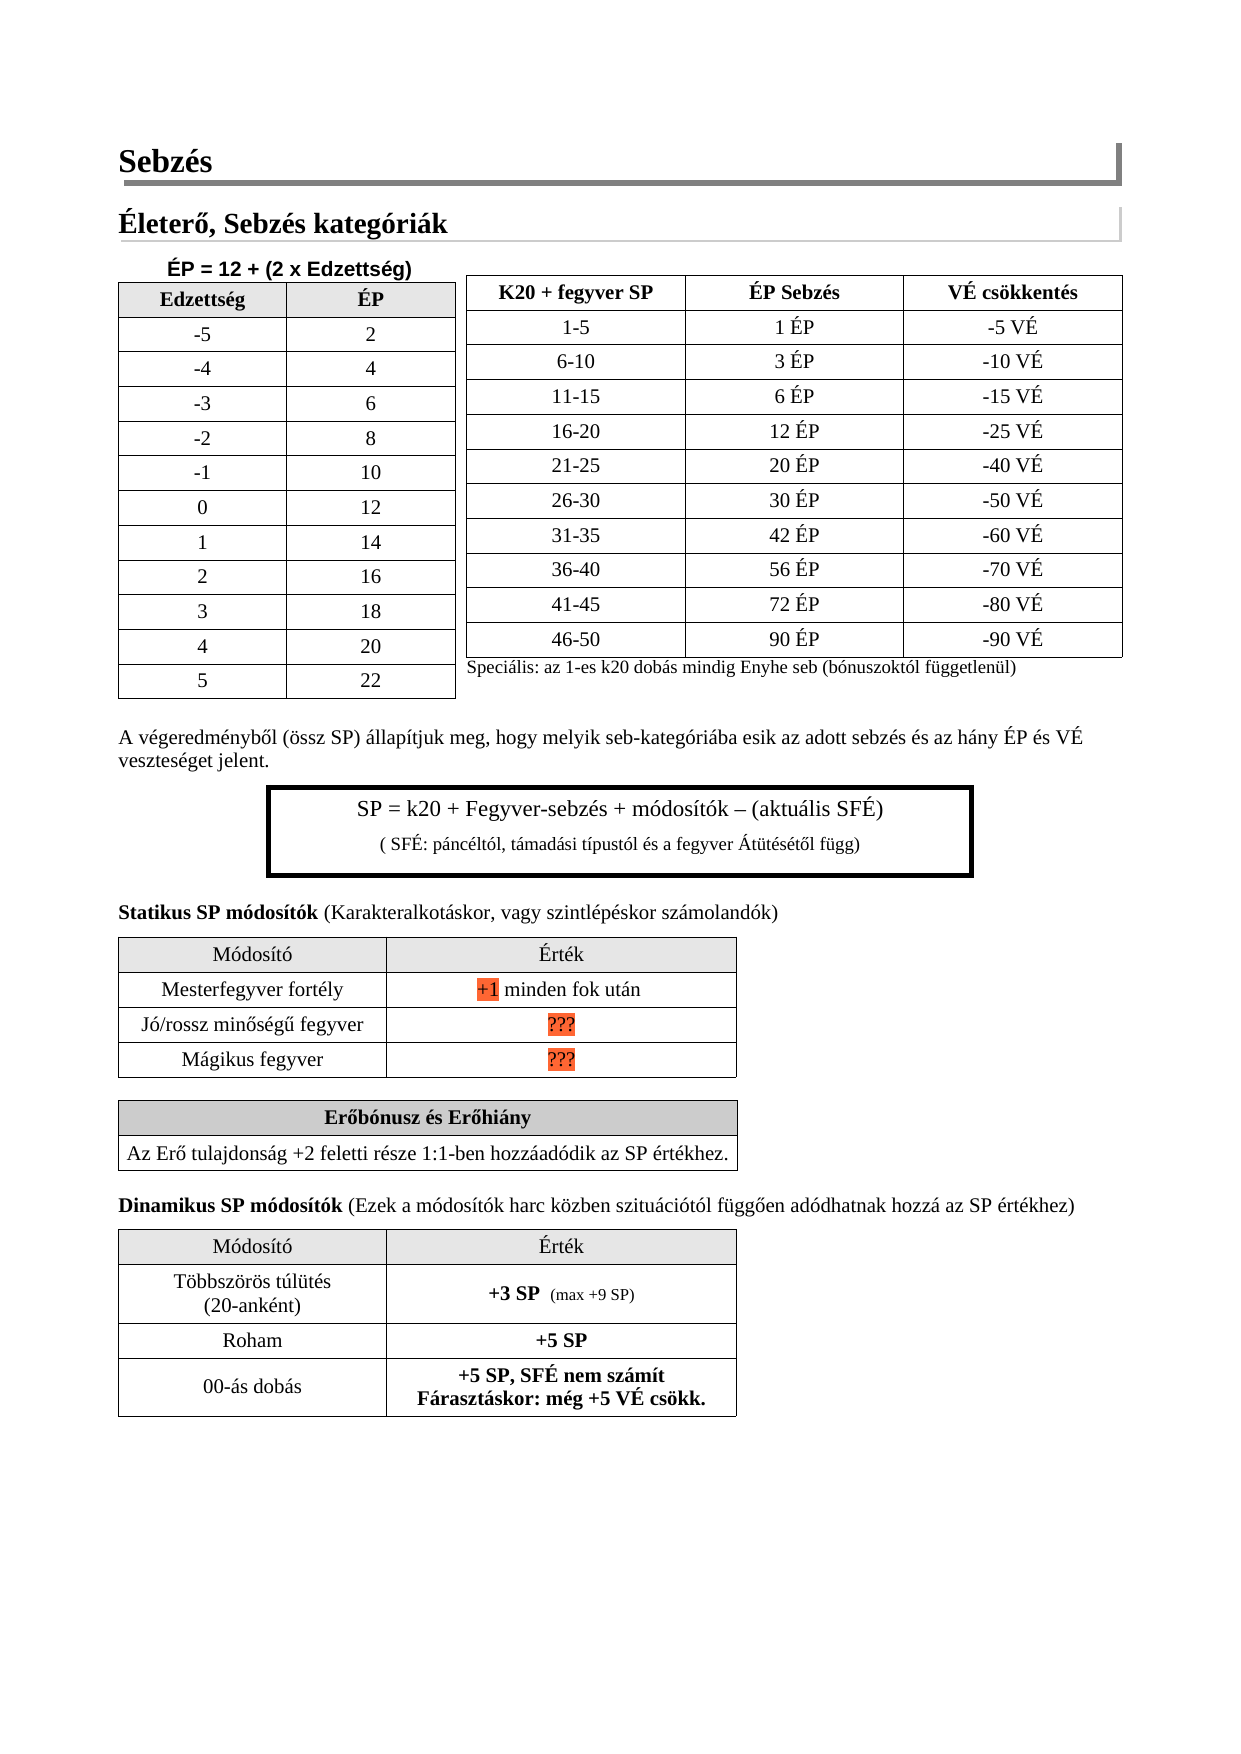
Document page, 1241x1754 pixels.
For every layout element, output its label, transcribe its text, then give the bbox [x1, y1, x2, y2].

table_header Módosító [119, 938, 386, 972]
text Statikus SP módosítók (Karakteralkotáskor, vagy szintlépéskor számolandók) [118, 878, 1122, 924]
table_cell 3 [119, 595, 286, 629]
table_cell 16-20 [467, 415, 685, 448]
table_cell 6 [287, 387, 455, 421]
table_cell 20 ÉP [686, 450, 903, 483]
table_header ÉP Sebzés [686, 276, 903, 310]
table_cell Az Erő tulajdonság +2 feletti része 1:1-ben hozzáadódik az SP értékhez. [119, 1136, 737, 1170]
table_cell Roham [119, 1324, 386, 1358]
table_cell Jó/rossz minőségű fegyver [119, 1008, 386, 1042]
text Speciális: az 1-es k20 dobás mindig Enyhe seb (bónuszoktól függetlenül) [466, 658, 1122, 677]
subtitle Sebzés [118, 143, 1116, 180]
table_header SP = k20 + Fegyver-sebzés + módosítók – (aktuális SFÉ) ( SFÉ: páncéltól, támadási típustól és a fegyver Átütésétől függ) [271, 790, 969, 873]
table_cell 30 ÉP [686, 484, 903, 518]
text Dinamikus SP módosítók (Ezek a módosítók harc közben szituációtól függően adódhatnak hozzá az SP értékhez) [118, 1194, 1122, 1217]
table_cell Többszörös túlütés (20-anként) [119, 1265, 386, 1323]
subtitle Életerő, Sebzés kategóriák [118, 207, 1119, 239]
table_cell -70 VÉ [904, 554, 1122, 587]
table_cell 0 [119, 491, 286, 525]
table_header VÉ csökkentés [904, 276, 1122, 310]
table_cell -90 VÉ [904, 623, 1122, 657]
table_cell -15 VÉ [904, 380, 1122, 414]
table_cell 1 [119, 526, 286, 559]
table_cell 1 ÉP [686, 311, 903, 344]
table_cell 6 ÉP [686, 380, 903, 414]
table_cell -80 VÉ [904, 588, 1122, 622]
table_cell Mágikus fegyver [119, 1043, 386, 1077]
table_cell 42 ÉP [686, 519, 903, 552]
table_cell 6-10 [467, 345, 685, 379]
table_cell -1 [119, 456, 286, 490]
table_cell -3 [119, 387, 286, 421]
table_cell 1-5 [467, 311, 685, 344]
table_cell 10 [287, 456, 455, 490]
table_cell -10 VÉ [904, 345, 1122, 379]
table_cell +5 SP [387, 1324, 736, 1358]
table_header Érték [387, 938, 736, 972]
table_cell 31-35 [467, 519, 685, 552]
table_cell 4 [287, 352, 455, 386]
table_cell -4 [119, 352, 286, 386]
table_cell +3 SP (max +9 SP) [387, 1265, 736, 1323]
table_cell 2 [119, 561, 286, 594]
table_cell 14 [287, 526, 455, 559]
table_cell -60 VÉ [904, 519, 1122, 552]
table_header Érték [387, 1230, 736, 1264]
table_header Módosító [119, 1230, 386, 1264]
table_cell 3 ÉP [686, 345, 903, 379]
table_cell +1 minden fok után [387, 973, 736, 1007]
table_header Edzettség [119, 283, 286, 317]
table_cell 16 [287, 561, 455, 594]
table_cell 4 [119, 630, 286, 663]
table_cell 22 [287, 665, 455, 698]
text ÉP = 12 + (2 x Edzettség) [118, 254, 455, 282]
table_cell 18 [287, 595, 455, 629]
table_cell 12 ÉP [686, 415, 903, 448]
table_cell 56 ÉP [686, 554, 903, 587]
table_cell -25 VÉ [904, 415, 1122, 448]
table_cell 41-45 [467, 588, 685, 622]
table_cell 46-50 [467, 623, 685, 657]
table_cell ??? [387, 1043, 736, 1077]
table_cell 26-30 [467, 484, 685, 518]
table_cell 90 ÉP [686, 623, 903, 657]
table_cell -40 VÉ [904, 450, 1122, 483]
table_header K20 + fegyver SP [467, 276, 685, 310]
table_cell -5 VÉ [904, 311, 1122, 344]
table_cell Mesterfegyver fortély [119, 973, 386, 1007]
table_cell 11-15 [467, 380, 685, 414]
table_cell ??? [387, 1008, 736, 1042]
table_cell +5 SP, SFÉ nem számít Fárasztáskor: még +5 VÉ csökk. [387, 1359, 736, 1416]
table_cell 2 [287, 318, 455, 351]
table_cell 20 [287, 630, 455, 663]
table_cell -5 [119, 318, 286, 351]
table_cell 8 [287, 422, 455, 455]
table_cell 21-25 [467, 450, 685, 483]
table_cell 36-40 [467, 554, 685, 587]
table_header Erőbónusz és Erőhiány [119, 1101, 737, 1135]
table_cell 12 [287, 491, 455, 525]
table_cell -50 VÉ [904, 484, 1122, 518]
table_header ÉP [287, 283, 455, 317]
table_cell 00-ás dobás [119, 1359, 386, 1416]
text A végeredményből (össz SP) állapítjuk meg, hogy melyik seb-kategóriába esik az adott sebzés és az hány ÉP és VÉ veszteséget jelent. [118, 726, 1122, 772]
table_cell 5 [119, 665, 286, 698]
table_cell 72 ÉP [686, 588, 903, 622]
table_cell -2 [119, 422, 286, 455]
